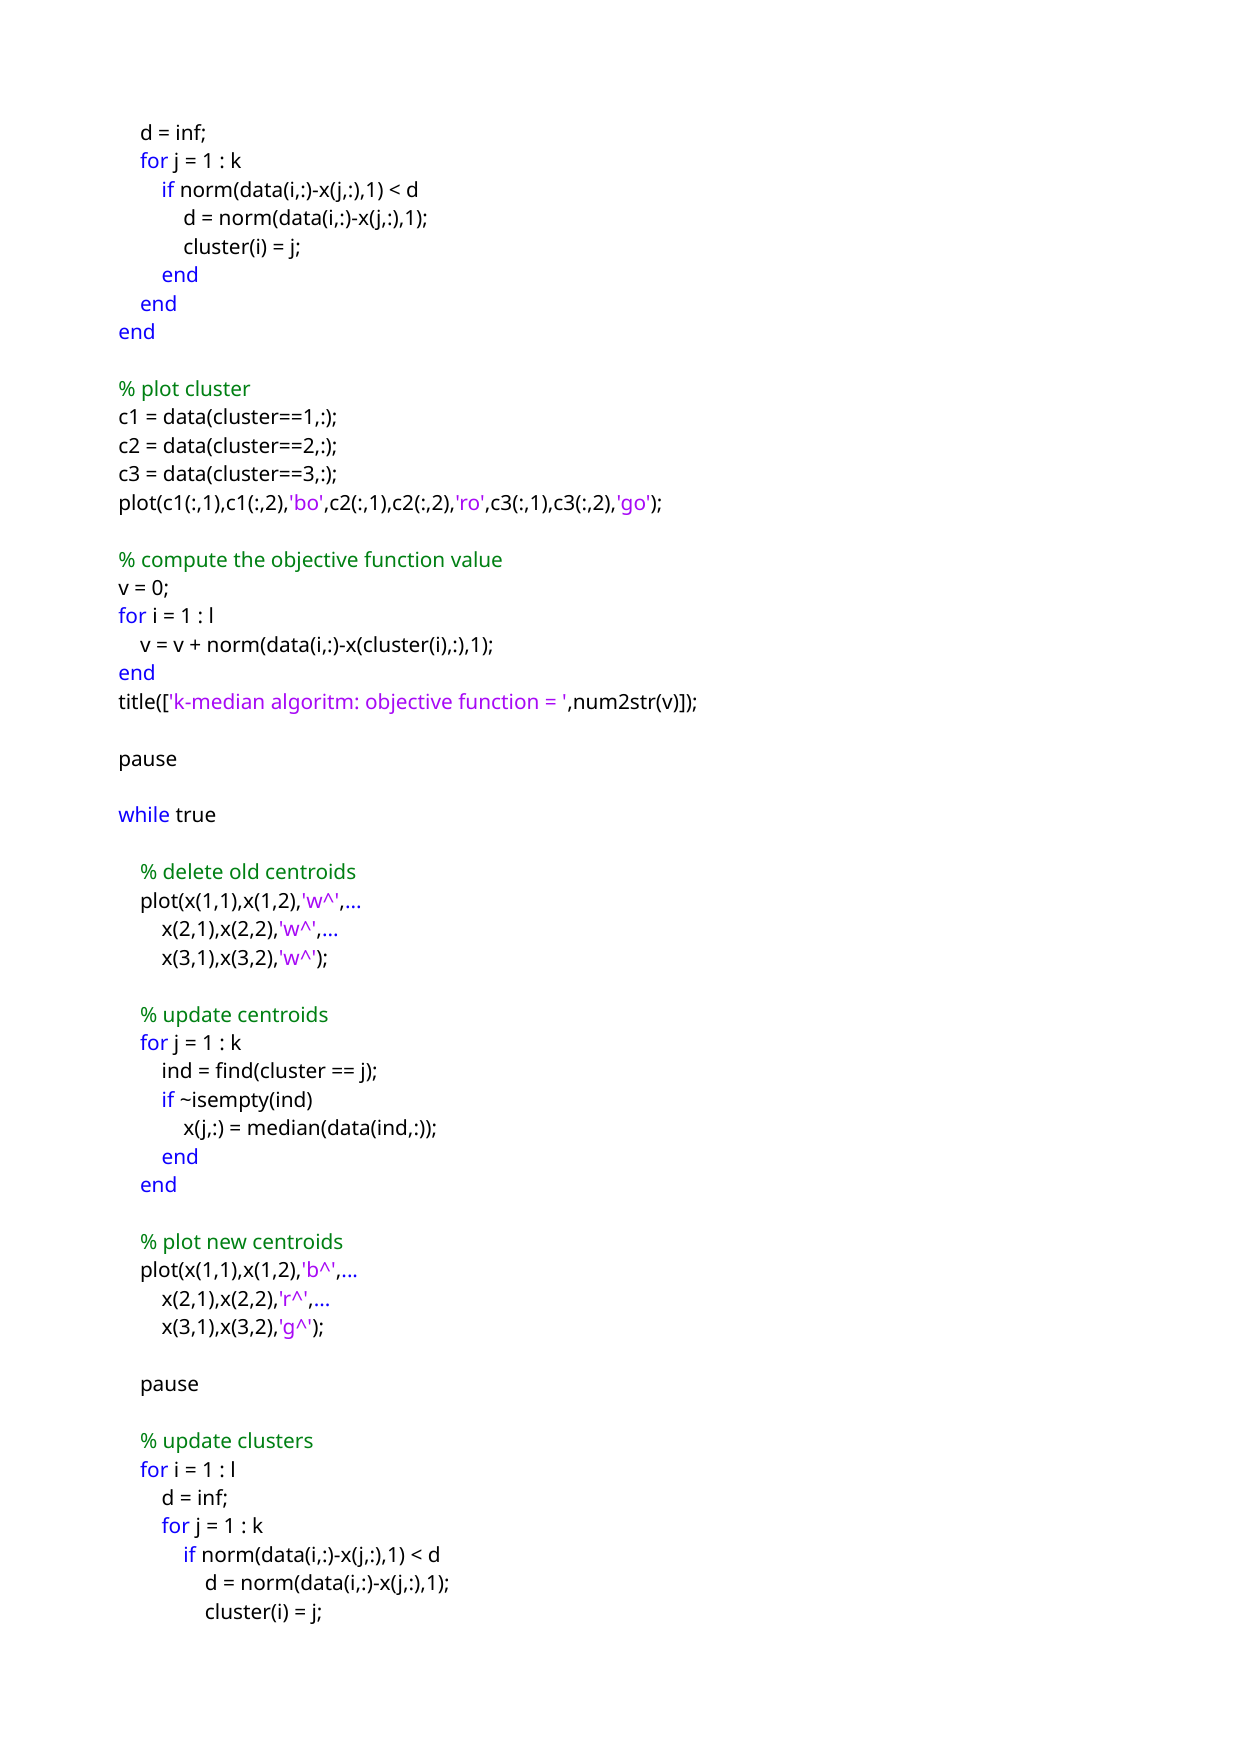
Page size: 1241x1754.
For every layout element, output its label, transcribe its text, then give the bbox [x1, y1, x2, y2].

text for i = 1 : l [118, 1455, 1122, 1483]
text c2 = data(cluster==2,:); [118, 431, 1122, 459]
text cluster(i) = j; [118, 232, 1122, 260]
text pause [118, 1369, 1122, 1398]
text % update centroids [118, 1000, 1122, 1028]
text for j = 1 : k [118, 1512, 1122, 1540]
text d = inf; [118, 1483, 1122, 1512]
text % plot cluster [118, 374, 1122, 402]
text d = inf; [118, 118, 1122, 147]
text x(3,1),x(3,2),'g^'); [118, 1312, 1122, 1341]
text end [118, 289, 1122, 317]
text end [118, 658, 1122, 687]
text x(j,:) = median(data(ind,:)); [118, 1113, 1122, 1142]
text % update clusters [118, 1426, 1122, 1455]
text pause [118, 744, 1122, 772]
text for j = 1 : k [118, 147, 1122, 175]
text if ~isempty(ind) [118, 1085, 1122, 1113]
text end [118, 260, 1122, 289]
text for i = 1 : l [118, 602, 1122, 630]
text ind = find(cluster == j); [118, 1057, 1122, 1085]
text for j = 1 : k [118, 1028, 1122, 1057]
text % plot new centroids [118, 1227, 1122, 1256]
text v = v + norm(data(i,:)-x(cluster(i),:),1); [118, 630, 1122, 658]
text end [118, 1142, 1122, 1170]
text cluster(i) = j; [118, 1597, 1122, 1625]
text while true [118, 801, 1122, 829]
text plot(x(1,1),x(1,2),'w^',... [118, 886, 1122, 914]
text d = norm(data(i,:)-x(j,:),1); [118, 1568, 1122, 1597]
text plot(x(1,1),x(1,2),'b^',... [118, 1256, 1122, 1284]
text v = 0; [118, 573, 1122, 602]
text title(['k-median algoritm: objective function = ',num2str(v)]); [118, 687, 1122, 715]
text c3 = data(cluster==3,:); [118, 459, 1122, 488]
text % delete old centroids [118, 857, 1122, 886]
text % compute the objective function value [118, 545, 1122, 573]
text x(3,1),x(3,2),'w^'); [118, 943, 1122, 971]
text if norm(data(i,:)-x(j,:),1) < d [118, 1540, 1122, 1568]
text x(2,1),x(2,2),'w^',... [118, 914, 1122, 943]
text x(2,1),x(2,2),'r^',... [118, 1284, 1122, 1312]
text d = norm(data(i,:)-x(j,:),1); [118, 203, 1122, 232]
text plot(c1(:,1),c1(:,2),'bo',c2(:,1),c2(:,2),'ro',c3(:,1),c3(:,2),'go'); [118, 488, 1122, 516]
text end [118, 1170, 1122, 1199]
text if norm(data(i,:)-x(j,:),1) < d [118, 175, 1122, 203]
text c1 = data(cluster==1,:); [118, 402, 1122, 431]
text end [118, 317, 1122, 346]
